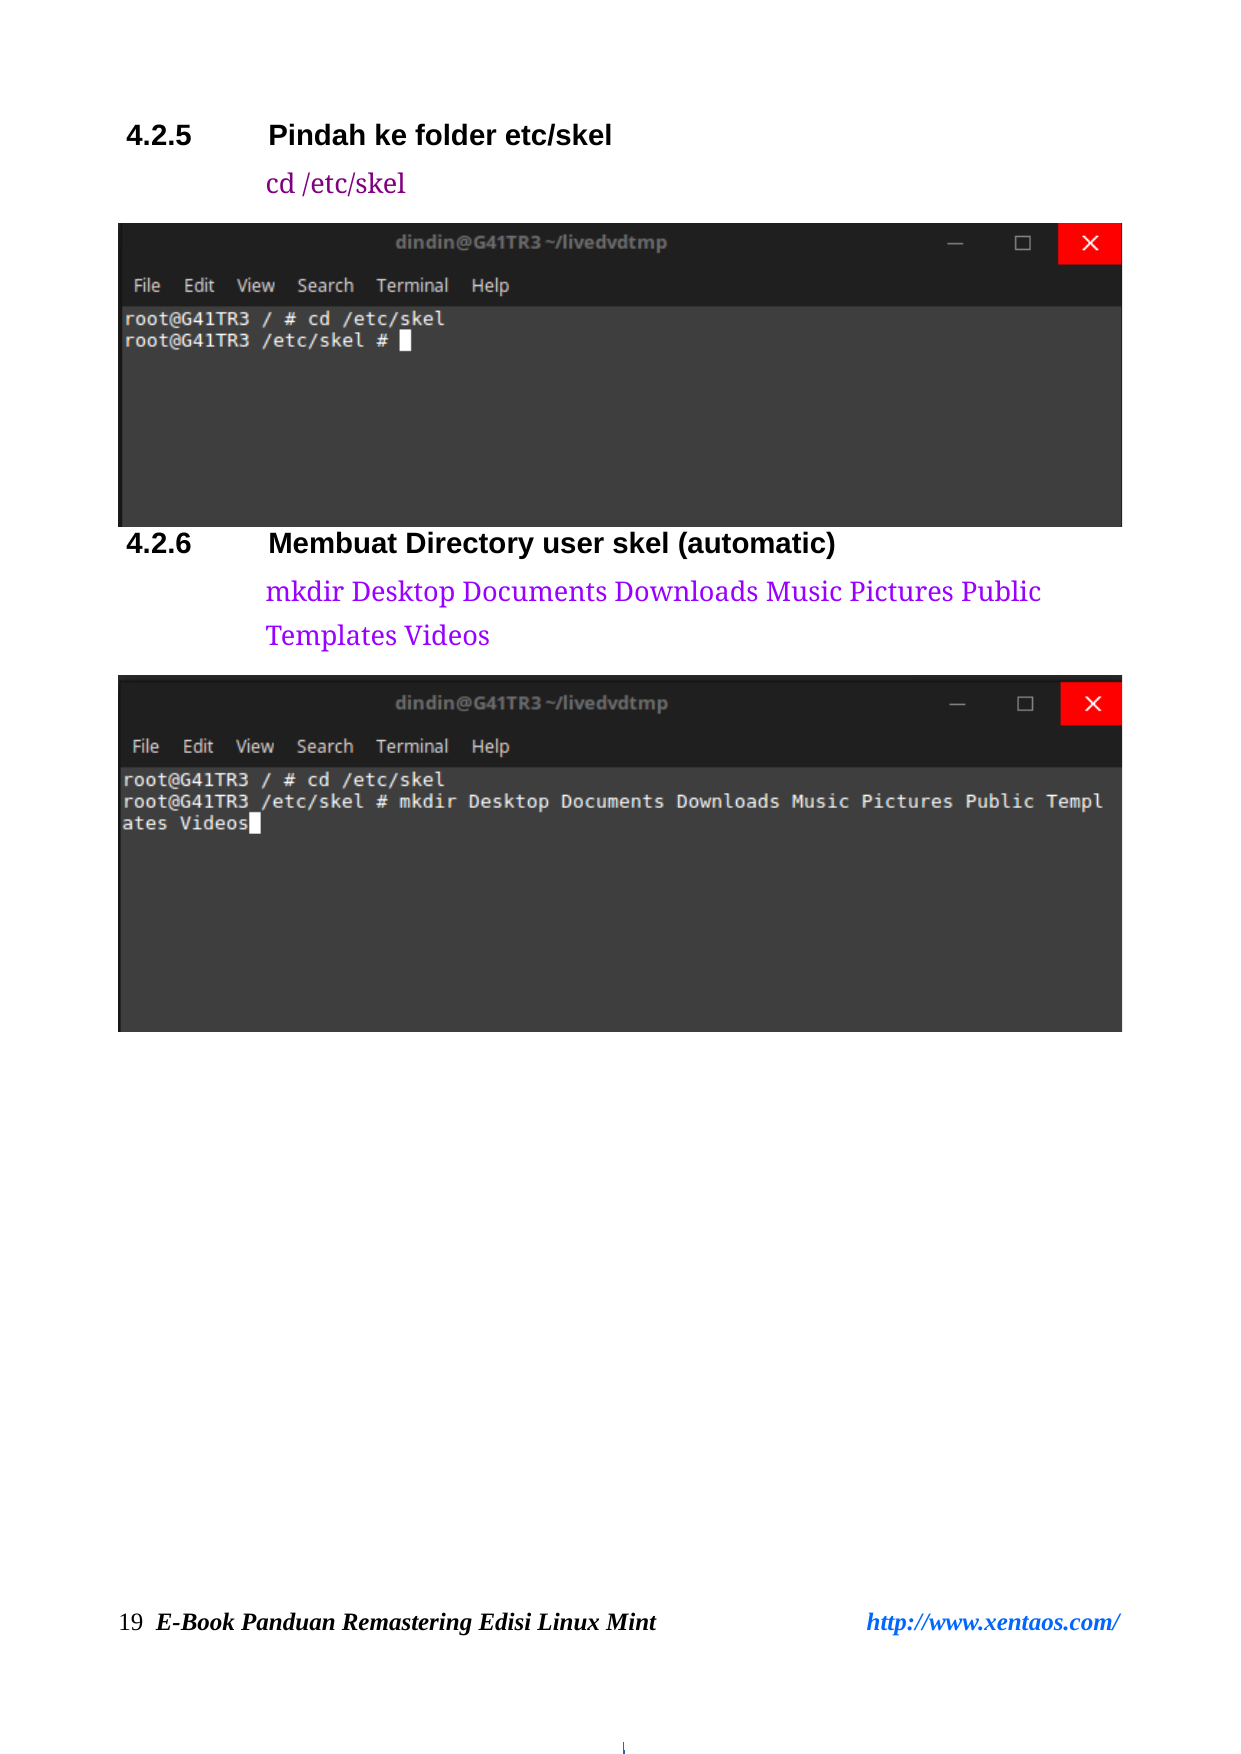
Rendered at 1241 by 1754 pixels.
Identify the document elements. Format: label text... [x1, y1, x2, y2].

picture [118, 675, 1123, 1032]
picture [118, 223, 1123, 527]
subtitle Pindah ke folder etc/skel [118, 118, 1122, 152]
list mkdir Desktop Documents Downloads Music Pictures Public Templates Videos [236, 572, 1122, 653]
subtitle Membuat Directory user skel (automatic) [118, 527, 1122, 560]
list cd /etc/skel [236, 164, 1122, 201]
